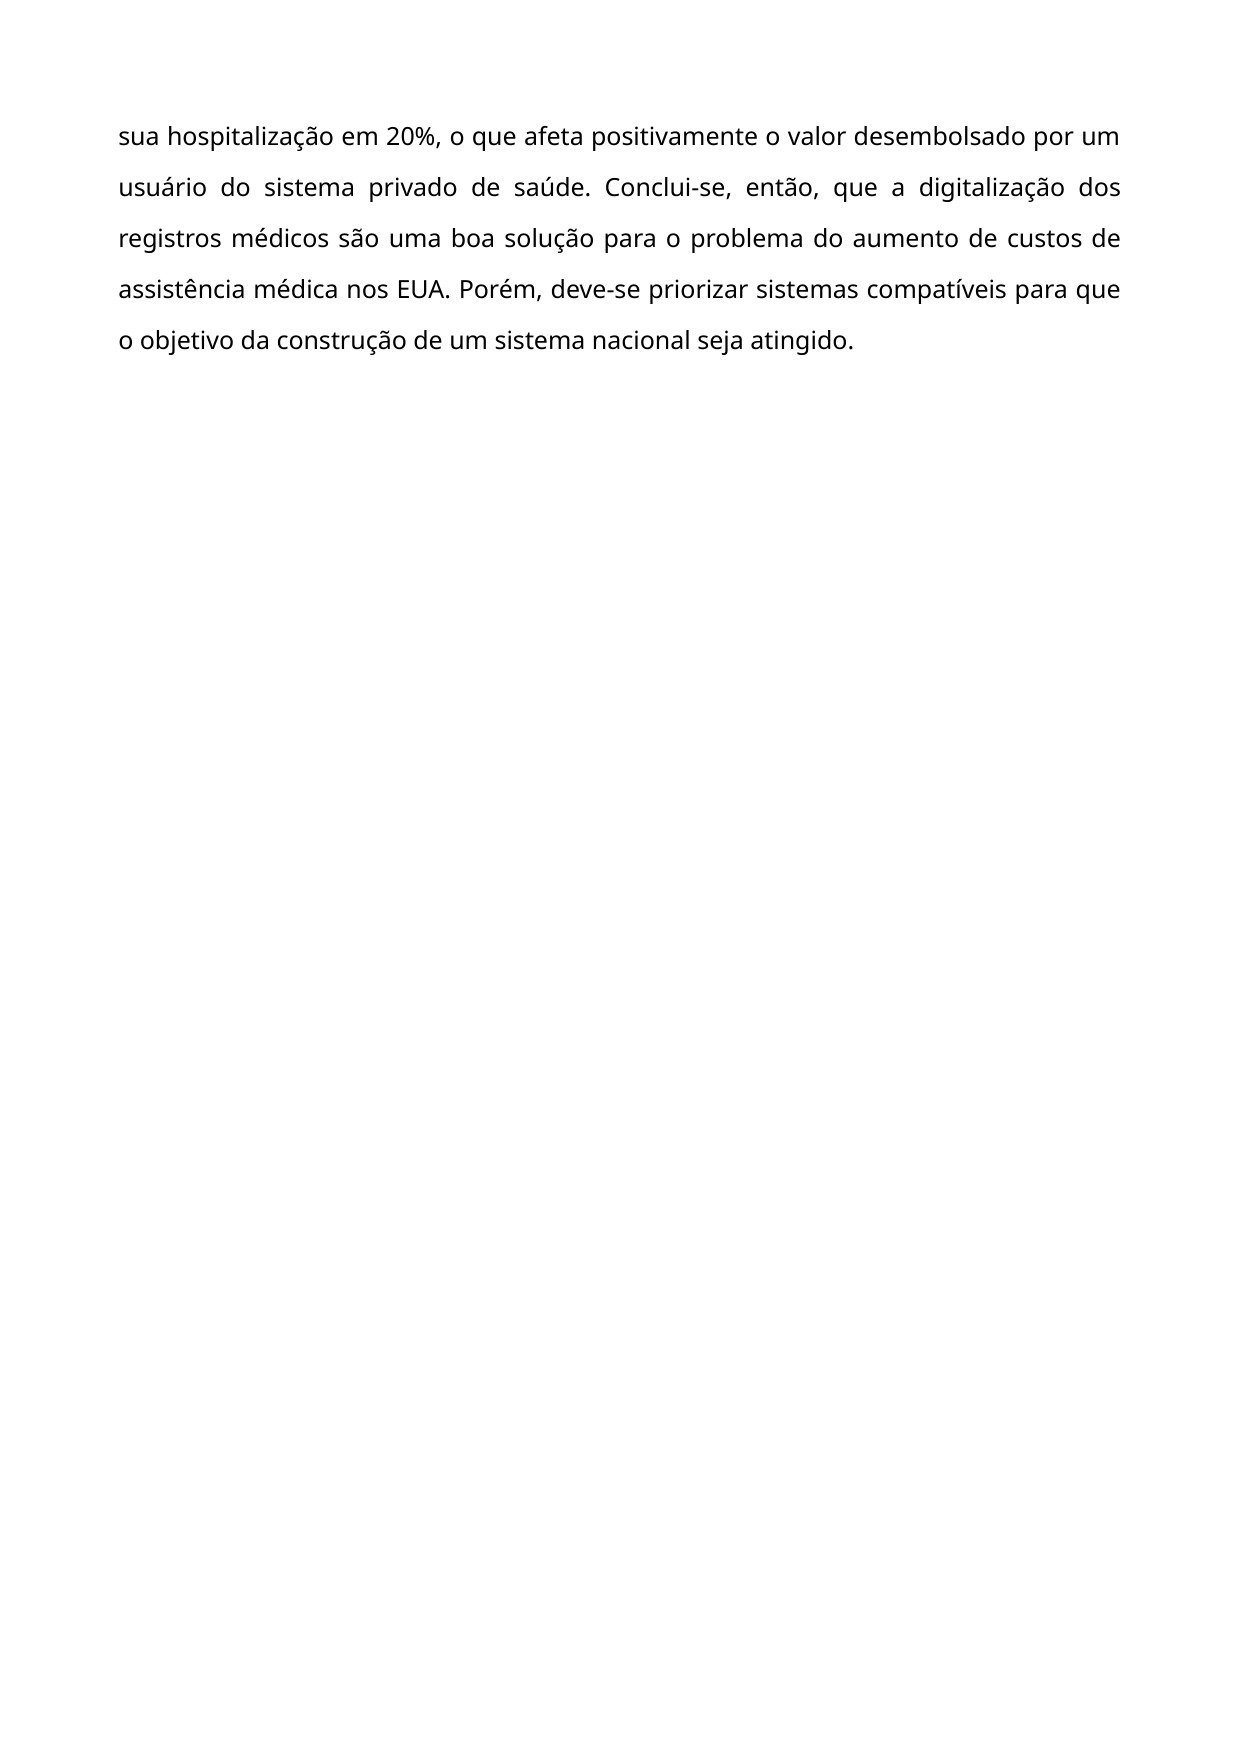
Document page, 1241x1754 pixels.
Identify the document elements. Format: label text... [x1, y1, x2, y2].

text sua hospitalização em 20%, o que afeta positivamente o valor desembolsado por um usuário do sistema privado de saúde. Conclui-se, então, que a digitalização dos registros médicos são uma boa solução para o problema do aumento de custos de assistência médica nos EUA. Porém, deve-se priorizar sistemas compatíveis para que o objetivo da construção de um sistema nacional seja atingido. [118, 118, 1122, 356]
